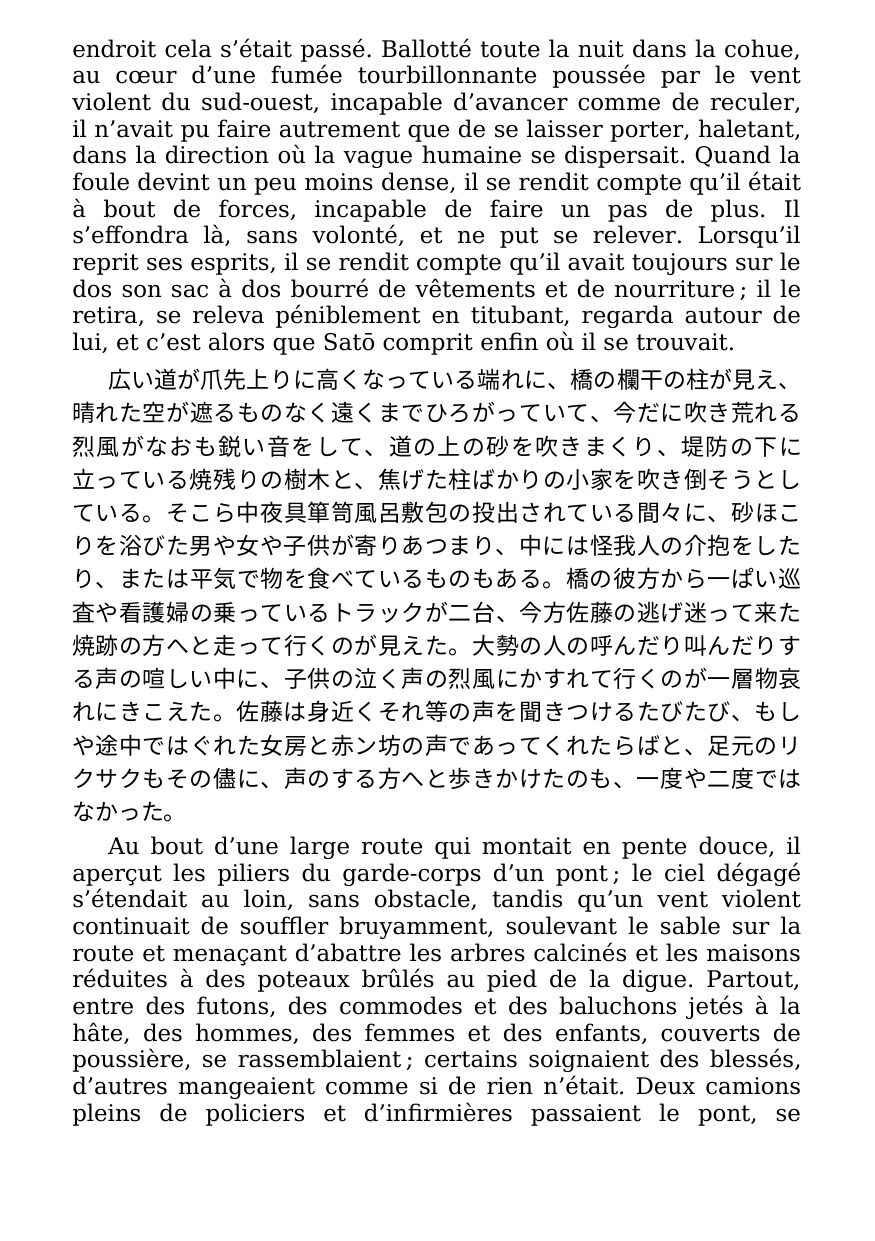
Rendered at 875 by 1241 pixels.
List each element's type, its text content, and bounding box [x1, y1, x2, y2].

text 広い道が爪先上りに高くなっている端れに、橋の欄干の柱が見え、晴れた空が遮るものなく遠くまでひろがっていて、今だに吹き荒れる烈風がなおも鋭い音をして、道の上の砂を吹きまくり、堤防の下に立っている焼残りの樹木と、焦げた柱ばかりの小家を吹き倒そうとしている。そこら中夜具箪笥風呂敷包の投出されている間々に、砂ほこりを浴びた男や女や子供が寄りあつまり、中には怪我人の介抱をしたり、または平気で物を食べているものもある。橋の彼方から一ぱい巡査や看護婦の乗っているトラックが二台、今方佐藤の逃げ迷って来た焼跡の方へと走って行くのが見えた。大勢の人の呼んだり叫んだりする声の喧しい中に、子供の泣く声の烈風にかすれて行くのが一層物哀れにきこえた。佐藤は身近くそれ等の声を聞きつけるたびたび、もしや途中ではぐれた女房と赤ン坊の声であってくれたらばと、足元のリクサクもその儘に、声のする方へと歩きかけたのも、一度や二度ではなかった。 [72, 362, 802, 827]
text endroit cela s’était passé. Ballotté toute la nuit dans la cohue, au cœur d’une fumée tourbillonnante poussée par le vent violent du sud-ouest, incapable d’avancer comme de reculer, il n’avait pu faire autrement que de se laisser porter, haletant, dans la direction où la vague humaine se dispersait. Quand la foule devint un peu moins dense, il se rendit compte qu’il était à bout de forces, incapable de faire un pas de plus. Il s’effondra là, sans volonté, et ne put se relever. Lorsqu’il reprit ses esprits, il se rendit compte qu’il avait toujours sur le dos son sac à dos bourré de vêtements et de nourriture ; il le retira, se releva péniblement en titubant, regarda autour de lui, et c’est alors que Satō comprit enfin où il se trouvait. [72, 36, 802, 356]
text Au bout d’une large route qui montait en pente douce, il aperçut les piliers du garde-corps d’un pont ; le ciel dégagé s’étendait au loin, sans obstacle, tandis qu’un vent violent continuait de souffler bruyamment, soulevant le sable sur la route et menaçant d’abattre les arbres calcinés et les maisons réduites à des poteaux brûlés au pied de la digue. Partout, entre des futons, des commodes et des baluchons jetés à la hâte, des hommes, des femmes et des enfants, couverts de poussière, se rassemblaient ; certains soignaient des blessés, d’autres mangeaient comme si de rien n’était. Deux camions pleins de policiers et d’infirmières passaient le pont, se [72, 833, 802, 1126]
